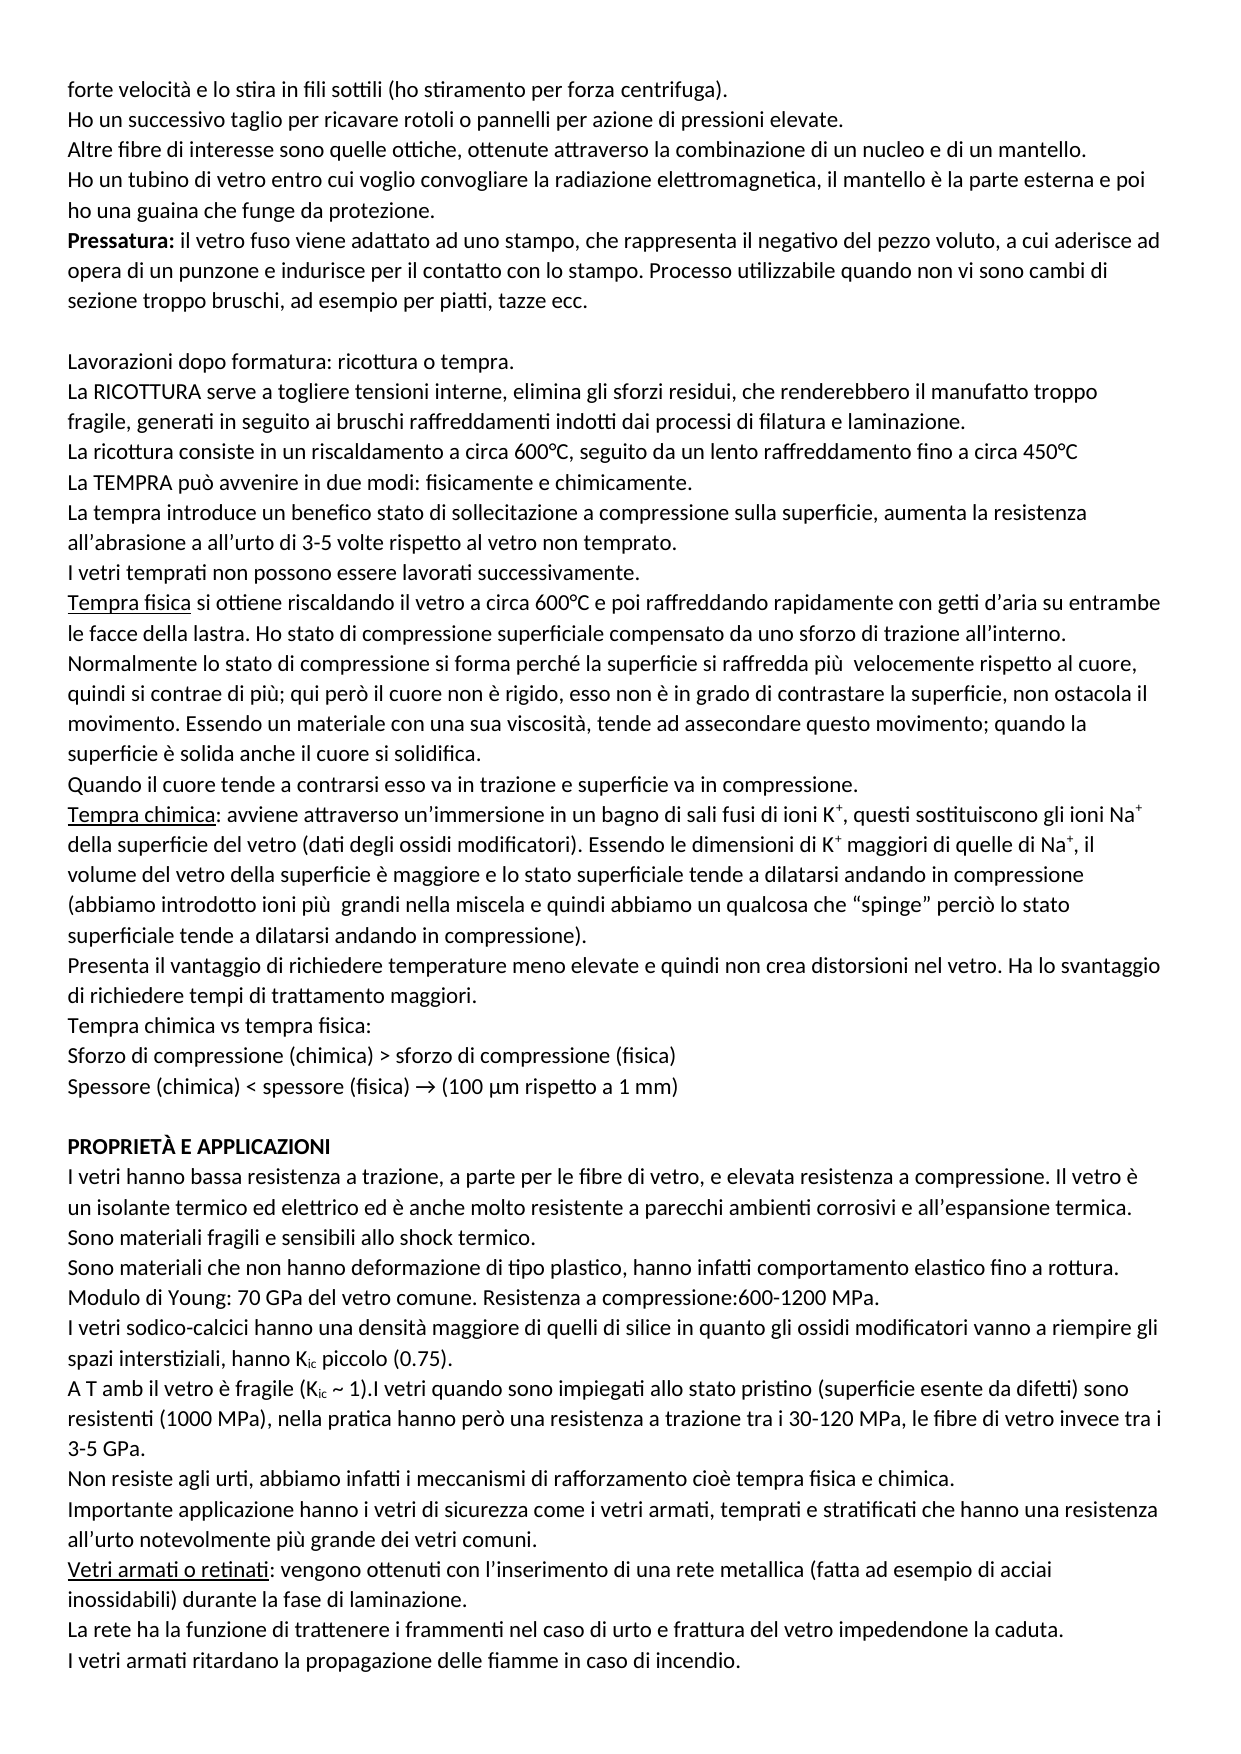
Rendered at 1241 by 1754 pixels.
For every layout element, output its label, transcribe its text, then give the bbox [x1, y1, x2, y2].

text forte velocità e lo stira in fili sottili (ho stiramento per forza centrifuga). Ho un successivo taglio per ricavare rotoli o pannelli per azione di pressioni elevate. Altre fibre di interesse sono quelle ottiche, ottenute attraverso la combinazione di un nucleo e di un mantello. Ho un tubino di vetro entro cui voglio convogliare la radiazione elettromagnetica, il mantello è la parte esterna e poi ho una guaina che funge da protezione. Pressatura: il vetro fuso viene adattato ad uno stampo, che rappresenta il negativo del pezzo voluto, a cui aderisce ad opera di un punzone e indurisce per il contatto con lo stampo. Processo utilizzabile quando non vi sono cambi di sezione troppo bruschi, ad esempio per piatti, tazze ecc. Lavorazioni dopo formatura: ricottura o tempra. La RICOTTURA serve a togliere tensioni interne, elimina gli sforzi residui, che renderebbero il manufatto troppo fragile, generati in seguito ai bruschi raffreddamenti indotti dai processi di filatura e laminazione. La ricottura consiste in un riscaldamento a circa 600°C, seguito da un lento raffreddamento fino a circa 450°C La TEMPRA può avvenire in due modi: fisicamente e chimicamente. La tempra introduce un benefico stato di sollecitazione a compressione sulla superficie, aumenta la resistenza all’abrasione a all’urto di 3-5 volte rispetto al vetro non temprato. I vetri temprati non possono essere lavorati successivamente. Tempra fisica si ottiene riscaldando il vetro a circa 600°C e poi raffreddando rapidamente con getti d’aria su entrambe le facce della lastra. Ho stato di compressione superficiale compensato da uno sforzo di trazione all’interno. Normalmente lo stato di compressione si forma perché la superficie si raffredda più velocemente rispetto al cuore, quindi si contrae di più; qui però il cuore non è rigido, esso non è in grado di contrastare la superficie, non ostacola il movimento. Essendo un materiale con una sua viscosità, tende ad assecondare questo movimento; quando la superficie è solida anche il cuore si solidifica. Quando il cuore tende a contrarsi esso va in trazione e superficie va in compressione. Tempra chimica: avviene attraverso un’immersione in un bagno di sali fusi di ioni K+, questi sostituiscono gli ioni Na+ della superficie del vetro (dati degli ossidi modificatori). Essendo le dimensioni di K+ maggiori di quelle di Na+, il volume del vetro della superficie è maggiore e lo stato superficiale tende a dilatarsi andando in compressione (abbiamo introdotto ioni più grandi nella miscela e quindi abbiamo un qualcosa che “spinge” perciò lo stato superficiale tende a dilatarsi andando in compressione). Presenta il vantaggio di richiedere temperature meno elevate e quindi non crea distorsioni nel vetro. Ha lo svantaggio di richiedere tempi di trattamento maggiori. Tempra chimica vs tempra fisica: Sforzo di compressione (chimica) > sforzo di compressione (fisica) Spessore (chimica) < spessore (fisica) → (100 µm rispetto a 1 mm) PROPRIETÀ E APPLICAZIONI I vetri hanno bassa resistenza a trazione, a parte per le fibre di vetro, e elevata resistenza a compressione. Il vetro è un isolante termico ed elettrico ed è anche molto resistente a parecchi ambienti corrosivi e all’espansione termica. Sono materiali fragili e sensibili allo shock termico. Sono materiali che non hanno deformazione di tipo plastico, hanno infatti comportamento elastico fino a rottura. Modulo di Young: 70 GPa del vetro comune. Resistenza a compressione:600-1200 MPa. I vetri sodico-calcici hanno una densità maggiore di quelli di silice in quanto gli ossidi modificatori vanno a riempire gli spazi interstiziali, hanno Kic piccolo (0.75). A T amb il vetro è fragile (Kic ~ 1).I vetri quando sono impiegati allo stato pristino (superficie esente da difetti) sono resistenti (1000 MPa), nella pratica hanno però una resistenza a trazione tra i 30-120 MPa, le fibre di vetro invece tra i 3-5 GPa. Non resiste agli urti, abbiamo infatti i meccanismi di rafforzamento cioè tempra fisica e chimica. Importante applicazione hanno i vetri di sicurezza come i vetri armati, temprati e stratificati che hanno una resistenza all’urto notevolmente più grande dei vetri comuni. Vetri armati o retinati: vengono ottenuti con l’inserimento di una rete metallica (fatta ad esempio di acciai inossidabili) durante la fase di laminazione. La rete ha la funzione di trattenere i frammenti nel caso di urto e frattura del vetro impedendone la caduta. I vetri armati ritardano la propagazione delle fiamme in caso di incendio. [67, 75, 1165, 1674]
